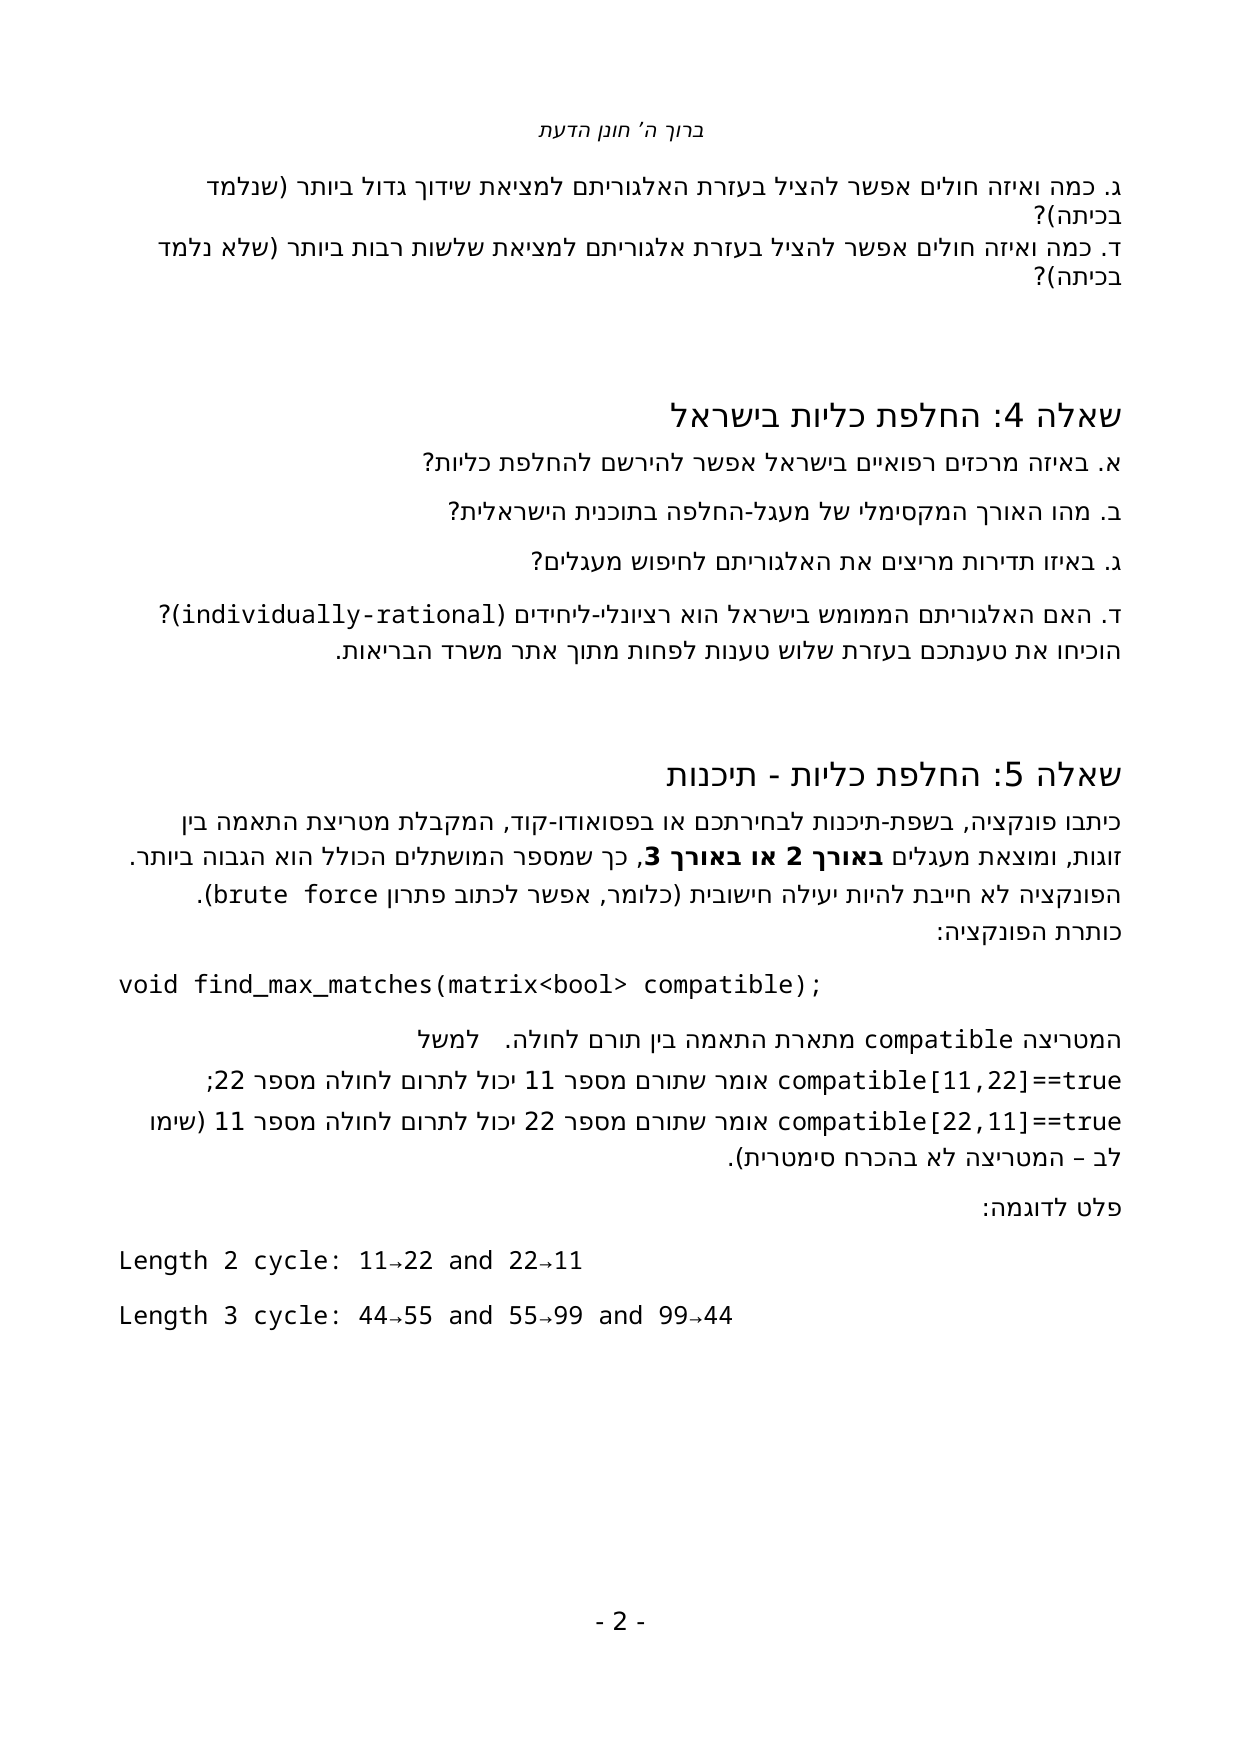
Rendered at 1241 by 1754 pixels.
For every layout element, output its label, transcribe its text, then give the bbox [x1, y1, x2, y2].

text Length 3 cycle: 44→55 and 55→99 and 99→44 [118, 1298, 1122, 1332]
text ג. כמה ואיזה חולים אפשר להציל בעזרת האלגוריתם למציאת שידוך גדול ביותר (שנלמד בכיתה)? [118, 172, 1122, 230]
text כיתבו פונקציה, בשפת-תיכנות לבחירתכם או בפסואודו-קוד, המקבלת מטריצת התאמה בין זוגות, ומוצאת מעגלים באורך 2 או באורך 3, כך שמספר המושתלים הכולל הוא הגבוה ביותר. הפונקציה לא חייבת להיות יעילה חישובית (כלומר, אפשר לכתוב פתרון brute force). כותרת הפונקציה: [118, 807, 1122, 946]
text Length 2 cycle: 11→22 and 22→11 [118, 1243, 1122, 1277]
text א. באיזה מרכזים רפואיים בישראל אפשר להירשם להחלפת כליות? [118, 448, 1122, 477]
text ב. מהו האורך המקסימלי של מעגל-החלפה בתוכנית הישראלית? [118, 497, 1122, 527]
text פלט לדוגמה: [118, 1193, 1122, 1222]
subtitle שאלה 4: החלפת כליות בישראל [118, 397, 1122, 435]
text ד. כמה ואיזה חולים אפשר להציל בעזרת אלגוריתם למציאת שלשות רבות ביותר (שלא נלמד בכיתה)? [118, 233, 1122, 291]
text void find_max_matches(matrix<bool> compatible); [118, 966, 1122, 1001]
subtitle שאלה 5: החלפת כליות - תיכנות [118, 756, 1122, 794]
text ג. באיזו תדירות מריצים את האלגוריתם לחיפוש מעגלים? [118, 547, 1122, 576]
text ד. האם האלגוריתם הממומש בישראל הוא רציונלי-ליחידים (individually-rational)? הוכיחו את טענתכם בעזרת שלוש טענות לפחות מתוך אתר משרד הבריאות. [118, 597, 1122, 666]
text המטריצה compatible מתארת התאמה בין תורם לחולה. למשל compatible[11,22]==true אומר שתורם מספר 11 יכול לתרום לחולה מספר 22; compatible[22,11]==true אומר שתורם מספר 22 יכול לתרום לחולה מספר 11 (שימו לב – המטריצה לא בהכרח סימטרית). [118, 1022, 1122, 1173]
